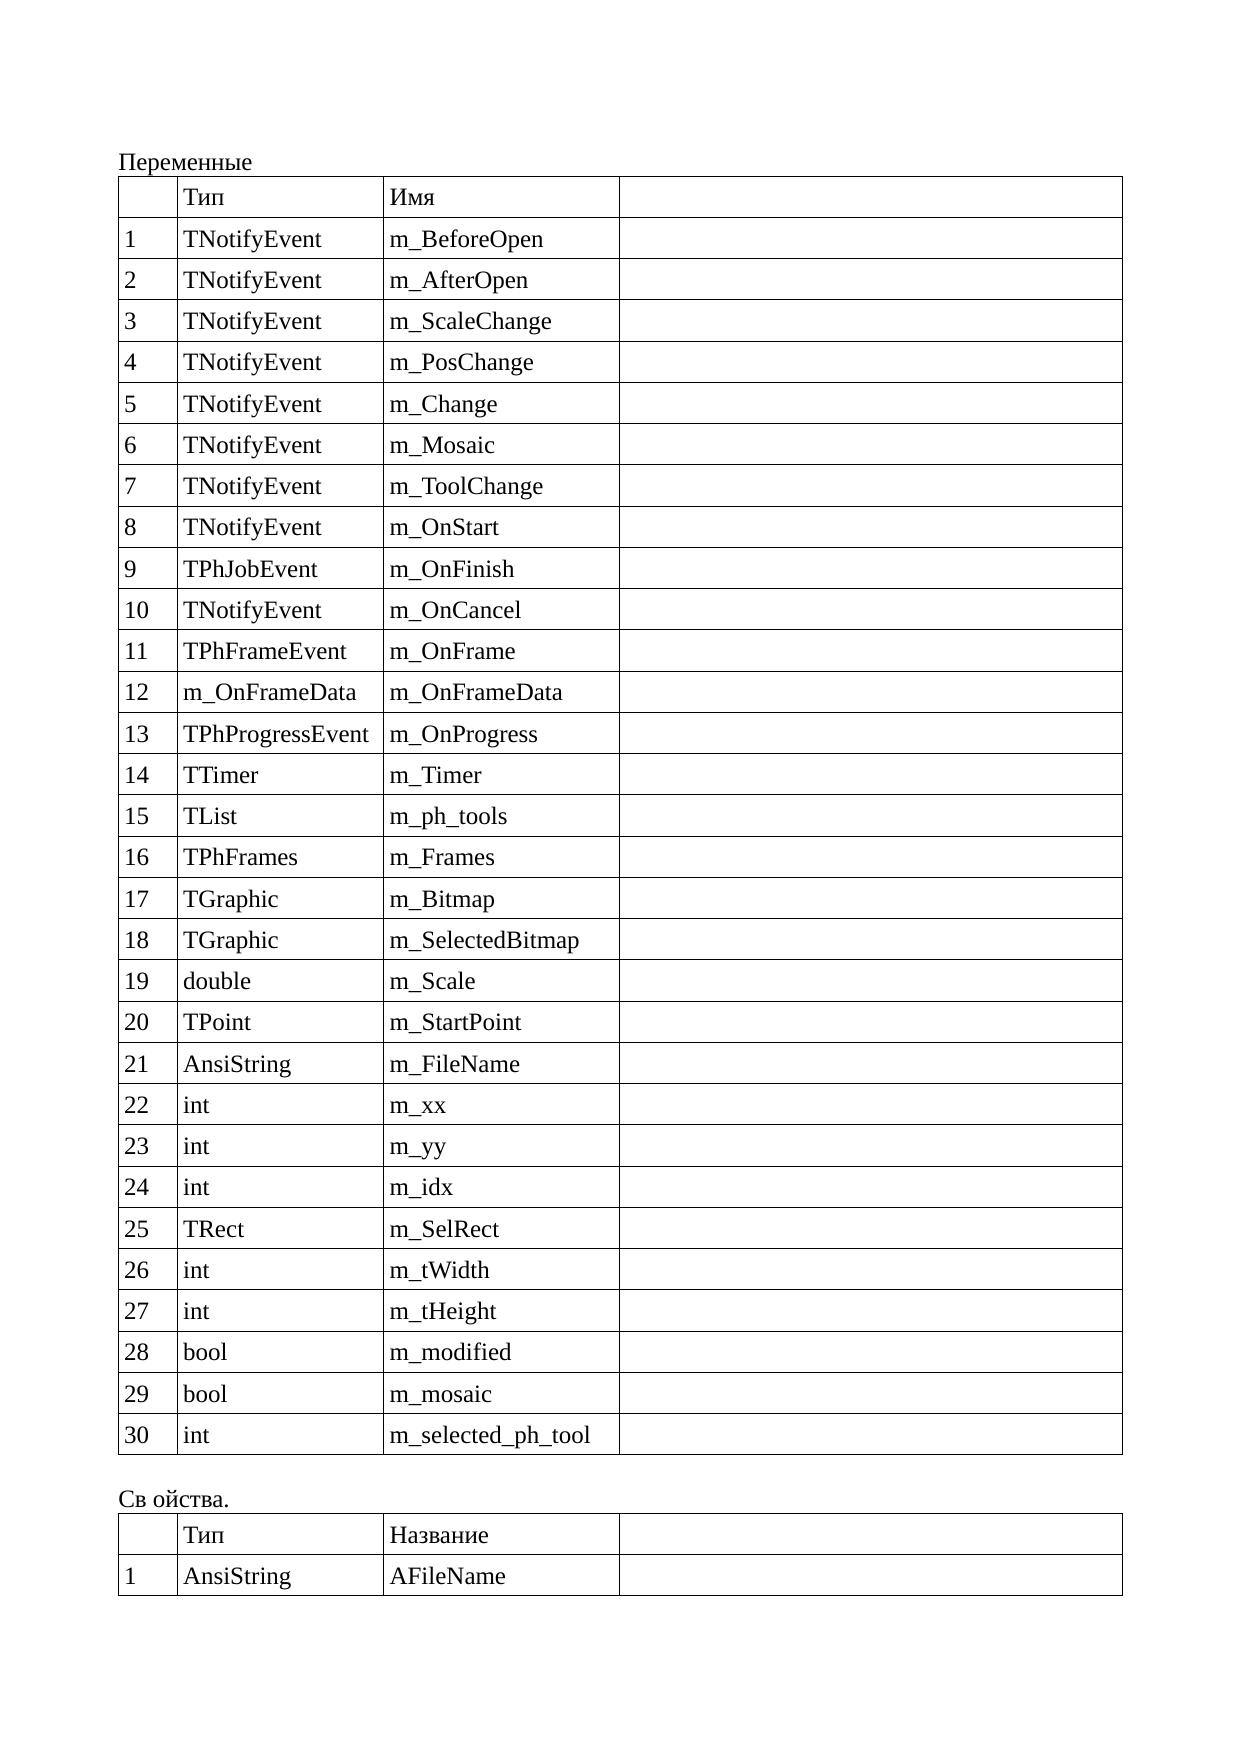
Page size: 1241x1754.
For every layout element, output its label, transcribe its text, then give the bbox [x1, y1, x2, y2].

table_cell TNotifyEvent [178, 507, 383, 547]
table_cell [620, 465, 1122, 506]
table_cell [620, 1167, 1122, 1207]
table_cell TNotifyEvent [178, 424, 383, 464]
table_cell m_AfterOpen [384, 259, 619, 299]
table_cell m_FileName [384, 1043, 619, 1083]
table_cell TNotifyEvent [178, 342, 383, 382]
table_cell [620, 1208, 1122, 1248]
table_cell int [178, 1084, 383, 1124]
table_cell m_SelectedBitmap [384, 919, 619, 959]
table_cell 27 [119, 1290, 177, 1331]
table_cell AnsiString [178, 1555, 383, 1595]
table_cell TPhProgressEvent [178, 713, 383, 753]
table_cell m_xx [384, 1084, 619, 1124]
table_cell AFileName [384, 1555, 619, 1595]
table_cell m_Change [384, 383, 619, 423]
table_cell [620, 218, 1122, 258]
table_cell [620, 1555, 1122, 1595]
table_cell [620, 1084, 1122, 1124]
table_cell 4 [119, 342, 177, 382]
table_cell [620, 1249, 1122, 1289]
table_cell 2 [119, 259, 177, 299]
table_cell [620, 919, 1122, 959]
table_cell [620, 795, 1122, 836]
table_cell 29 [119, 1373, 177, 1413]
table_header Название [384, 1514, 619, 1554]
text Переменные [118, 147, 1122, 176]
table_cell bool [178, 1332, 383, 1372]
table_cell m_OnProgress [384, 713, 619, 753]
table_cell 9 [119, 548, 177, 588]
table_cell 1 [119, 218, 177, 258]
table_cell [620, 1002, 1122, 1042]
table_cell m_ToolChange [384, 465, 619, 506]
table_cell [620, 754, 1122, 794]
table_cell int [178, 1249, 383, 1289]
table_cell [620, 1290, 1122, 1331]
table_cell double [178, 960, 383, 1001]
table_cell 25 [119, 1208, 177, 1248]
table_cell m_OnFinish [384, 548, 619, 588]
table_cell 22 [119, 1084, 177, 1124]
table_cell TNotifyEvent [178, 259, 383, 299]
table_header Тип [178, 177, 383, 217]
table_cell bool [178, 1373, 383, 1413]
table_cell m_idx [384, 1167, 619, 1207]
table_cell 30 [119, 1414, 177, 1454]
table_cell m_SelRect [384, 1208, 619, 1248]
table_cell int [178, 1125, 383, 1166]
table_cell [620, 837, 1122, 877]
table_header [620, 177, 1122, 217]
table_cell m_Bitmap [384, 878, 619, 918]
table_cell m_tHeight [384, 1290, 619, 1331]
table_cell m_Frames [384, 837, 619, 877]
table_header [620, 1514, 1122, 1554]
table_cell int [178, 1414, 383, 1454]
table_cell 11 [119, 630, 177, 671]
table_cell m_OnStart [384, 507, 619, 547]
table_cell TPhFrameEvent [178, 630, 383, 671]
table_cell 5 [119, 383, 177, 423]
table_cell m_PosChange [384, 342, 619, 382]
table_cell 21 [119, 1043, 177, 1083]
table_cell 26 [119, 1249, 177, 1289]
table_cell 12 [119, 672, 177, 712]
table_cell [620, 424, 1122, 464]
table_cell m_modified [384, 1332, 619, 1372]
table_cell int [178, 1167, 383, 1207]
table_cell TPhFrames [178, 837, 383, 877]
table_cell [620, 960, 1122, 1001]
table_cell TNotifyEvent [178, 589, 383, 629]
table_cell [620, 342, 1122, 382]
table_header Имя [384, 177, 619, 217]
table_cell [620, 1373, 1122, 1413]
table_cell m_OnCancel [384, 589, 619, 629]
table_cell m_yy [384, 1125, 619, 1166]
table_cell [620, 1332, 1122, 1372]
table_cell [620, 589, 1122, 629]
table_cell TNotifyEvent [178, 383, 383, 423]
table_cell [620, 672, 1122, 712]
table_cell 1 [119, 1555, 177, 1595]
table_cell 15 [119, 795, 177, 836]
table_cell [620, 383, 1122, 423]
table_cell 8 [119, 507, 177, 547]
table_cell 13 [119, 713, 177, 753]
table_cell 24 [119, 1167, 177, 1207]
table_cell TPhJobEvent [178, 548, 383, 588]
table_cell [620, 1043, 1122, 1083]
table_cell 20 [119, 1002, 177, 1042]
table_cell 19 [119, 960, 177, 1001]
table_cell 16 [119, 837, 177, 877]
table_cell 18 [119, 919, 177, 959]
table_cell m_Timer [384, 754, 619, 794]
table_cell m_tWidth [384, 1249, 619, 1289]
table_cell m_OnFrameData [178, 672, 383, 712]
table_cell TTimer [178, 754, 383, 794]
table_cell 7 [119, 465, 177, 506]
table_cell 14 [119, 754, 177, 794]
table_cell m_ScaleChange [384, 300, 619, 341]
table_cell 6 [119, 424, 177, 464]
table_cell [620, 713, 1122, 753]
table_cell m_Mosaic [384, 424, 619, 464]
table_cell int [178, 1290, 383, 1331]
table_cell m_BeforeOpen [384, 218, 619, 258]
table_cell AnsiString [178, 1043, 383, 1083]
table_cell [620, 507, 1122, 547]
table_cell [620, 878, 1122, 918]
table_cell m_selected_ph_tool [384, 1414, 619, 1454]
table_cell [620, 300, 1122, 341]
table_cell TNotifyEvent [178, 300, 383, 341]
table_cell m_StartPoint [384, 1002, 619, 1042]
table_cell m_OnFrame [384, 630, 619, 671]
table_cell TGraphic [178, 878, 383, 918]
table_cell [620, 1414, 1122, 1454]
table_cell 28 [119, 1332, 177, 1372]
table_cell 17 [119, 878, 177, 918]
text Св ойства. [118, 1484, 1122, 1513]
table_cell m_Scale [384, 960, 619, 1001]
table_cell [620, 1125, 1122, 1166]
table_cell m_ph_tools [384, 795, 619, 836]
table_cell TNotifyEvent [178, 465, 383, 506]
table_cell m_mosaic [384, 1373, 619, 1413]
table_cell 23 [119, 1125, 177, 1166]
table_cell [620, 630, 1122, 671]
table_cell [620, 548, 1122, 588]
table_cell 3 [119, 300, 177, 341]
table_header Тип [178, 1514, 383, 1554]
table_header [119, 177, 177, 217]
table_cell m_OnFrameData [384, 672, 619, 712]
table_cell 10 [119, 589, 177, 629]
table_cell [620, 259, 1122, 299]
table_cell TNotifyEvent [178, 218, 383, 258]
table_cell TGraphic [178, 919, 383, 959]
table_header [119, 1514, 177, 1554]
table_cell TRect [178, 1208, 383, 1248]
table_cell TPoint [178, 1002, 383, 1042]
table_cell TList [178, 795, 383, 836]
